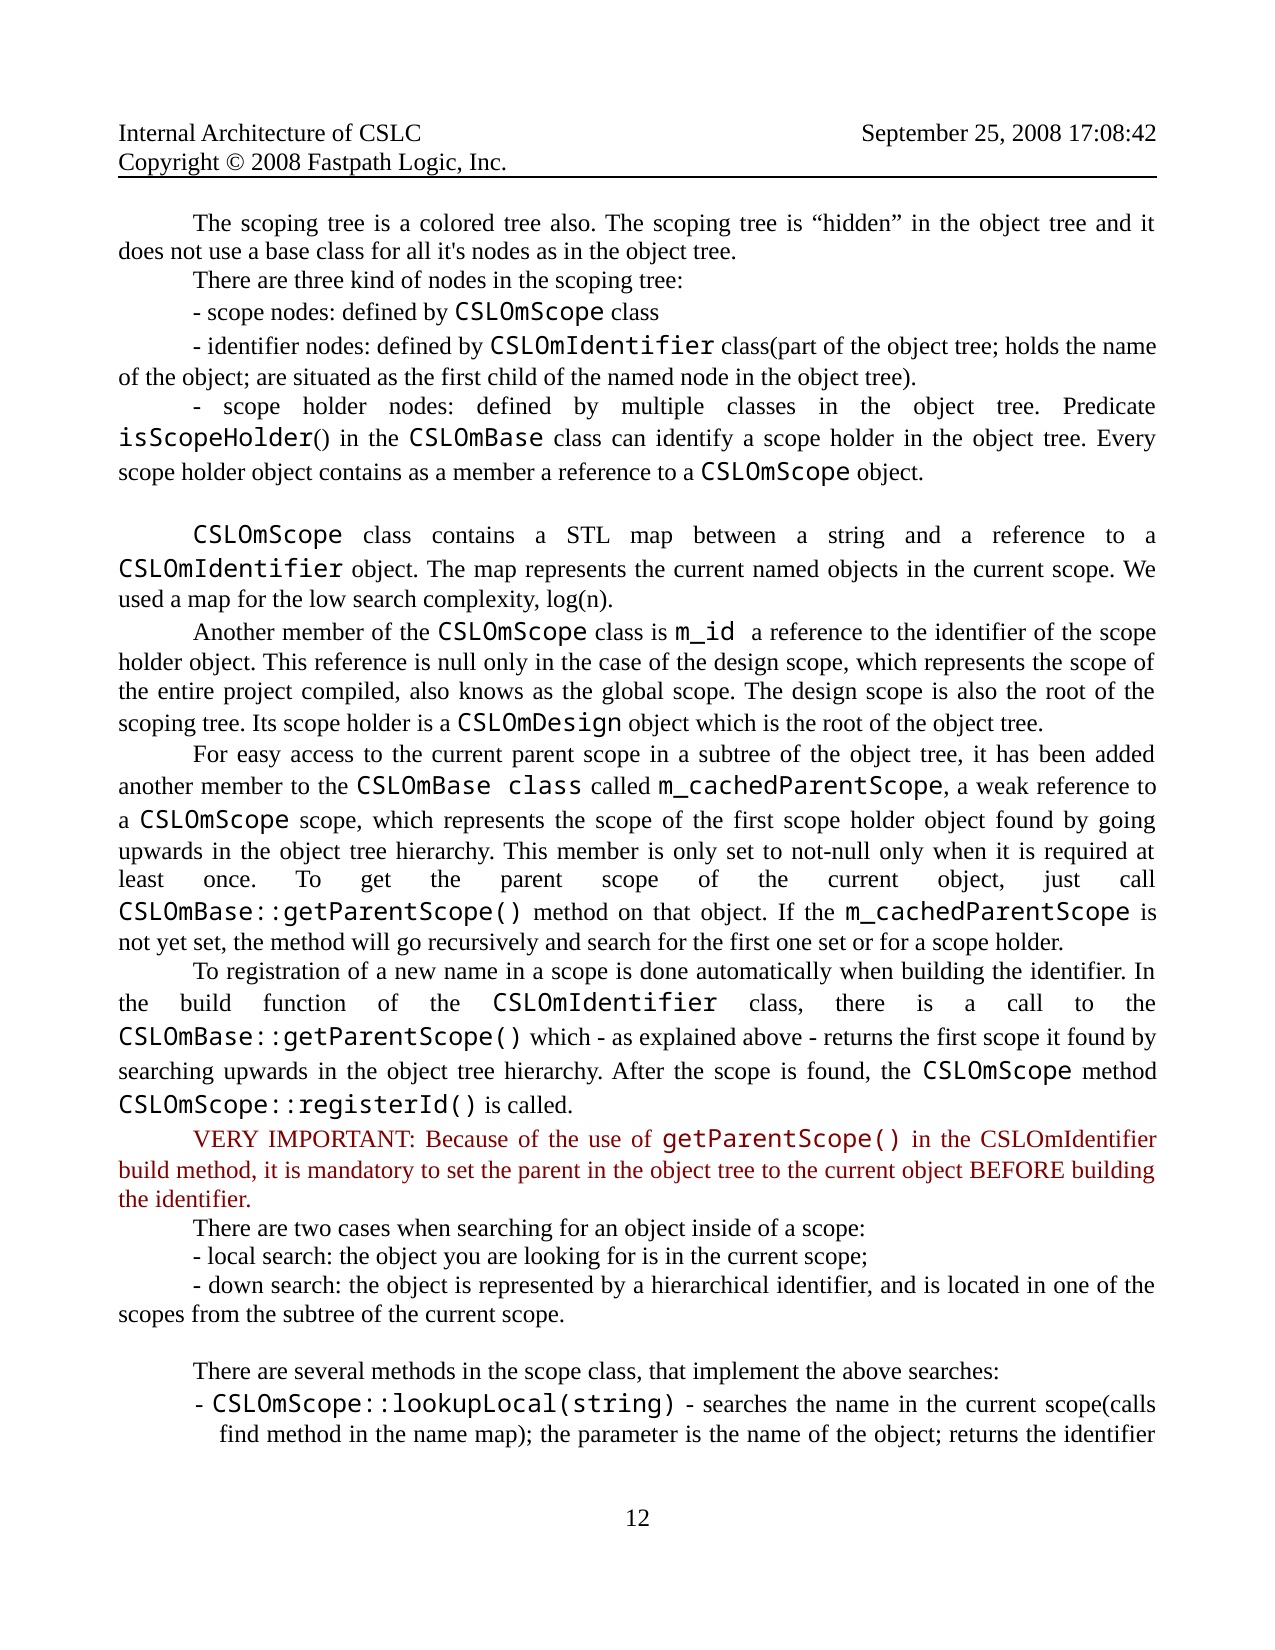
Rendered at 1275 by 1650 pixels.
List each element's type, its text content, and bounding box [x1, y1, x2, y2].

text There are three kind of nodes in the scoping tree: [118, 265, 1157, 294]
text - local search: the object you are looking for is in the current scope; [118, 1241, 1157, 1270]
text There are several methods in the scope class, that implement the above searches: [118, 1356, 1157, 1385]
text For easy access to the current parent scope in a subtree of the object tree, it has been added another member to the CSLOmBase class called m_cachedParentScope, a weak reference to a CSLOmScope scope, which represents the scope of the first scope holder object found by going upwards in the object tree hierarchy. This member is only set to not-null only when it is required at least once. To get the parent scope of the current object, just call CSLOmBase::getParentScope() method on that object. If the m_cachedParentScope is not yet set, the method will go recursively and search for the first one set or for a scope holder. [118, 739, 1157, 956]
text VERY IMPORTANT: Because of the use of getParentScope() in the CSLOmIdentifier build method, it is mandatory to set the parent in the object tree to the current object BEFORE building the identifier. [118, 1121, 1157, 1213]
text To registration of a new name in a scope is done automatically when building the identifier. In the build function of the CSLOmIdentifier class, there is a call to the CSLOmBase::getParentScope() which - as explained above - returns the first scope it found by searching upwards in the object tree hierarchy. After the scope is found, the CSLOmScope method CSLOmScope::registerId() is called. [118, 956, 1157, 1121]
text - CSLOmScope::lookupLocal(string) - searches the name in the current scope(calls find method in the name map); the parameter is the name of the object; returns the identifier [195, 1385, 1157, 1448]
text - down search: the object is represented by a hierarchical identifier, and is located in one of the scopes from the subtree of the current scope. [118, 1270, 1157, 1328]
text CSLOmScope class contains a STL map between a string and a reference to a CSLOmIdentifier object. The map represents the current named objects in the current scope. We used a map for the low search complexity, log(n). [118, 516, 1157, 613]
text - scope nodes: defined by CSLOmScope class [118, 294, 1157, 328]
text Another member of the CSLOmScope class is m_id a reference to the identifier of the scope holder object. This reference is null only in the case of the design scope, which represents the scope of the entire project compiled, also knows as the global scope. The design scope is also the root of the scoping tree. Its scope holder is a CSLOmDesign object which is the root of the object tree. [118, 613, 1157, 739]
text There are two cases when searching for an object inside of a scope: [118, 1213, 1157, 1241]
text - identifier nodes: defined by CSLOmIdentifier class(part of the object tree; holds the name of the object; are situated as the first child of the named node in the object tree). [118, 328, 1157, 391]
text The scoping tree is a colored tree also. The scoping tree is “hidden” in the object tree and it does not use a base class for all it's nodes as in the object tree. [118, 208, 1157, 265]
text - scope holder nodes: defined by multiple classes in the object tree. Predicate isScopeHolder() in the CSLOmBase class can identify a scope holder in the object tree. Every scope holder object contains as a member a reference to a CSLOmScope object. [118, 391, 1157, 488]
